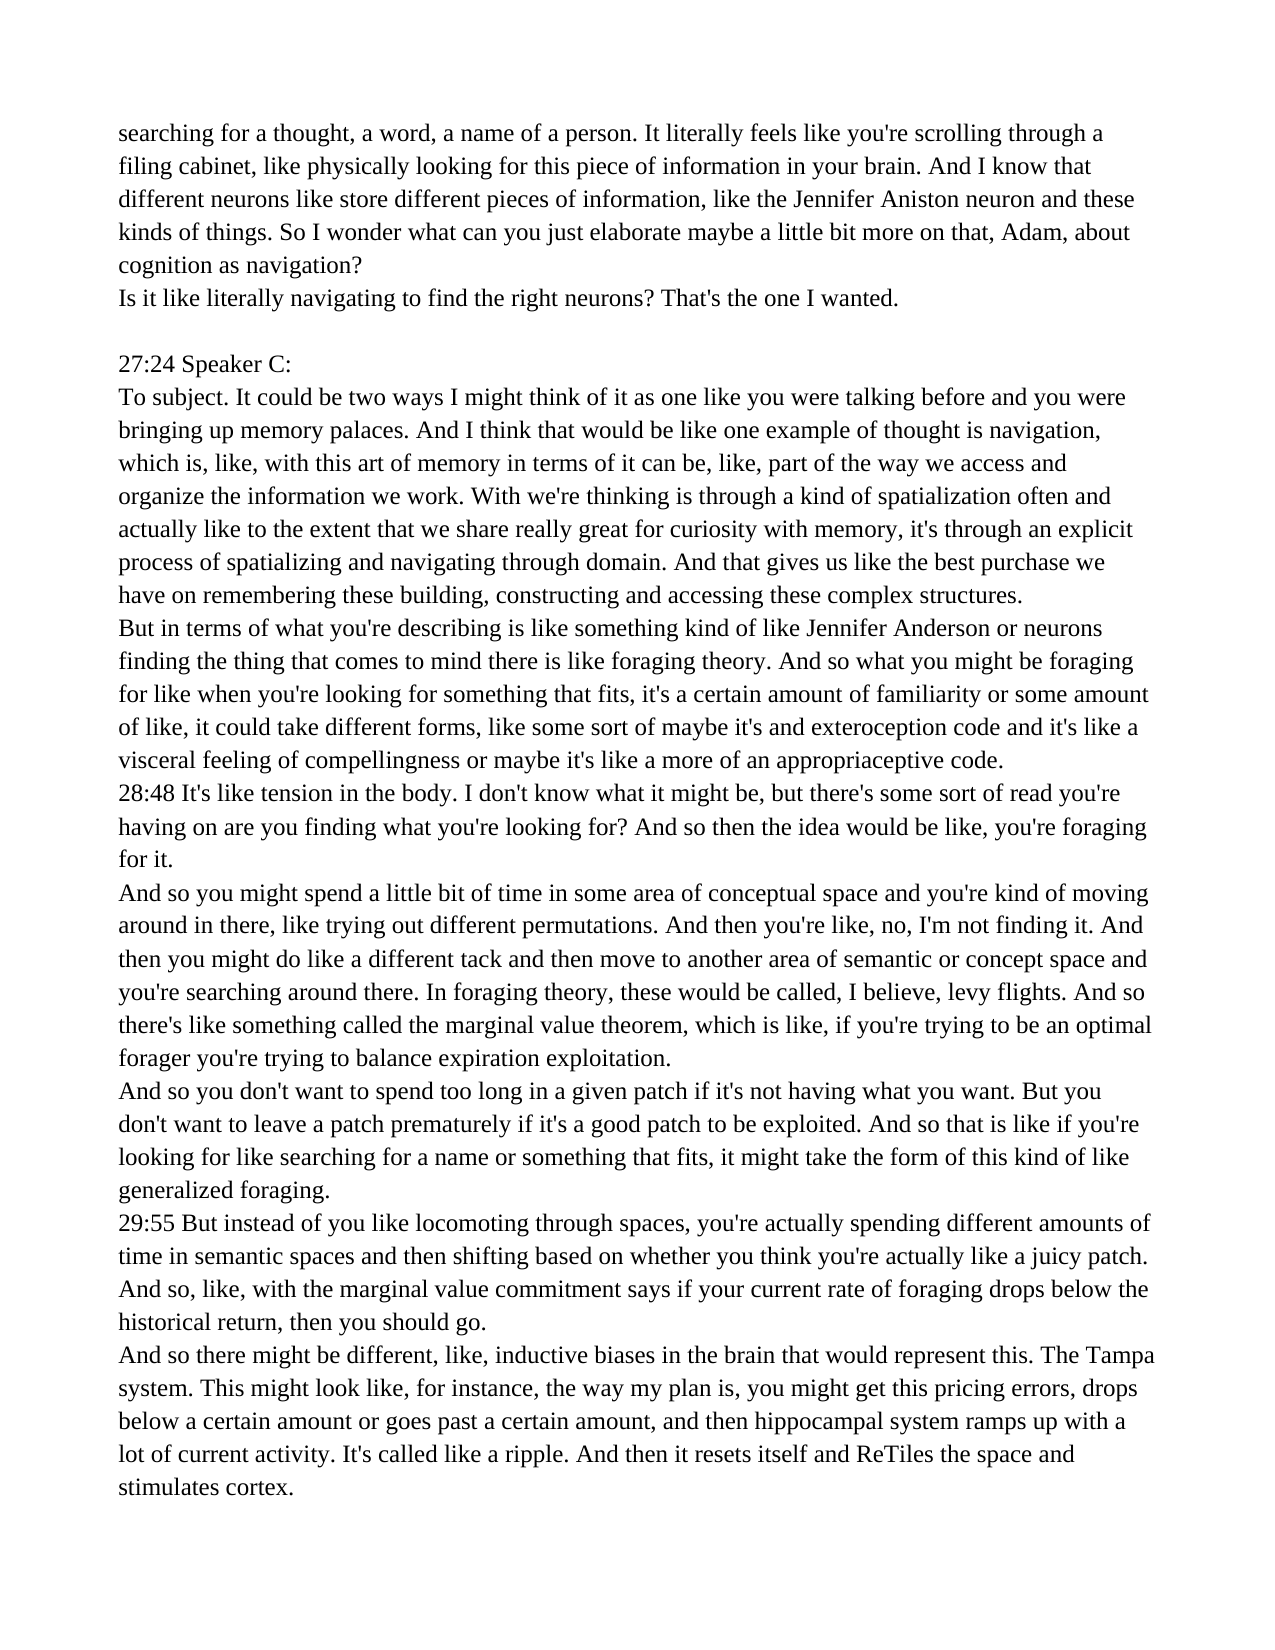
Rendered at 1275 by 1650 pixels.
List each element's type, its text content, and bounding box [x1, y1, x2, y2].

text And so there might be different, like, inductive biases in the brain that would represent this. The Tampa system. This might look like, for instance, the way my plan is, you might get this pricing errors, drops below a certain amount or goes past a certain amount, and then hippocampal system ramps up with a lot of current activity. It's called like a ripple. And then it resets itself and ReTiles the space and stimulates cortex. [118, 1340, 1157, 1501]
text But in terms of what you're describing is like something kind of like Jennifer Anderson or neurons finding the thing that comes to mind there is like foraging theory. And so what you might be foraging for like when you're looking for something that fits, it's a certain amount of familiarity or some amount of like, it could take different forms, like some sort of maybe it's and exteroception code and it's like a visceral feeling of compellingness or maybe it's like a more of an appropriaceptive code. [118, 613, 1157, 774]
text And so you don't want to spend too long in a given patch if it's not having what you want. But you don't want to leave a patch prematurely if it's a good patch to be exploited. And so that is like if you're looking for like searching for a name or something that fits, it might take the form of this kind of like generalized foraging. [118, 1076, 1157, 1203]
text 28:48 It's like tension in the body. I don't know what it might be, but there's some sort of read you're having on are you finding what you're looking for? And so then the idea would be like, you're foraging for it. [118, 778, 1157, 873]
text To subject. It could be two ways I might think of it as one like you were talking before and you were bringing up memory palaces. And I think that would be like one example of thought is navigation, which is, like, with this art of memory in terms of it can be, like, part of the way we access and organize the information we work. With we're thinking is through a kind of spatialization often and actually like to the extent that we share really great for curiosity with memory, it's through an explicit process of spatializing and navigating through domain. And that gives us like the best purchase we have on remembering these building, constructing and accessing these complex structures. [118, 382, 1157, 609]
text 29:55 But instead of you like locomoting through spaces, you're actually spending different amounts of time in semantic spaces and then shifting based on whether you think you're actually like a juicy patch. And so, like, with the marginal value commitment says if your current rate of foraging drops below the historical return, then you should go. [118, 1208, 1157, 1336]
text 27:24 Speaker C: [118, 349, 1157, 378]
text And so you might spend a little bit of time in some area of conceptual space and you're kind of moving around in there, like trying out different permutations. And then you're like, no, I'm not finding it. And then you might do like a different tack and then move to another area of semantic or concept space and you're searching around there. In foraging theory, these would be called, I believe, levy flights. And so there's like something called the marginal value theorem, which is like, if you're trying to be an optimal forager you're trying to balance expiration exploitation. [118, 878, 1157, 1071]
text Is it like literally navigating to find the right neurons? That's the one I wanted. [118, 283, 1157, 312]
text searching for a thought, a word, a name of a person. It literally feels like you're scrolling through a filing cabinet, like physically looking for this piece of information in your brain. And I know that different neurons like store different pieces of information, like the Jennifer Aniston neuron and these kinds of things. So I wonder what can you just elaborate maybe a little bit more on that, Adam, about cognition as navigation? [118, 118, 1157, 279]
